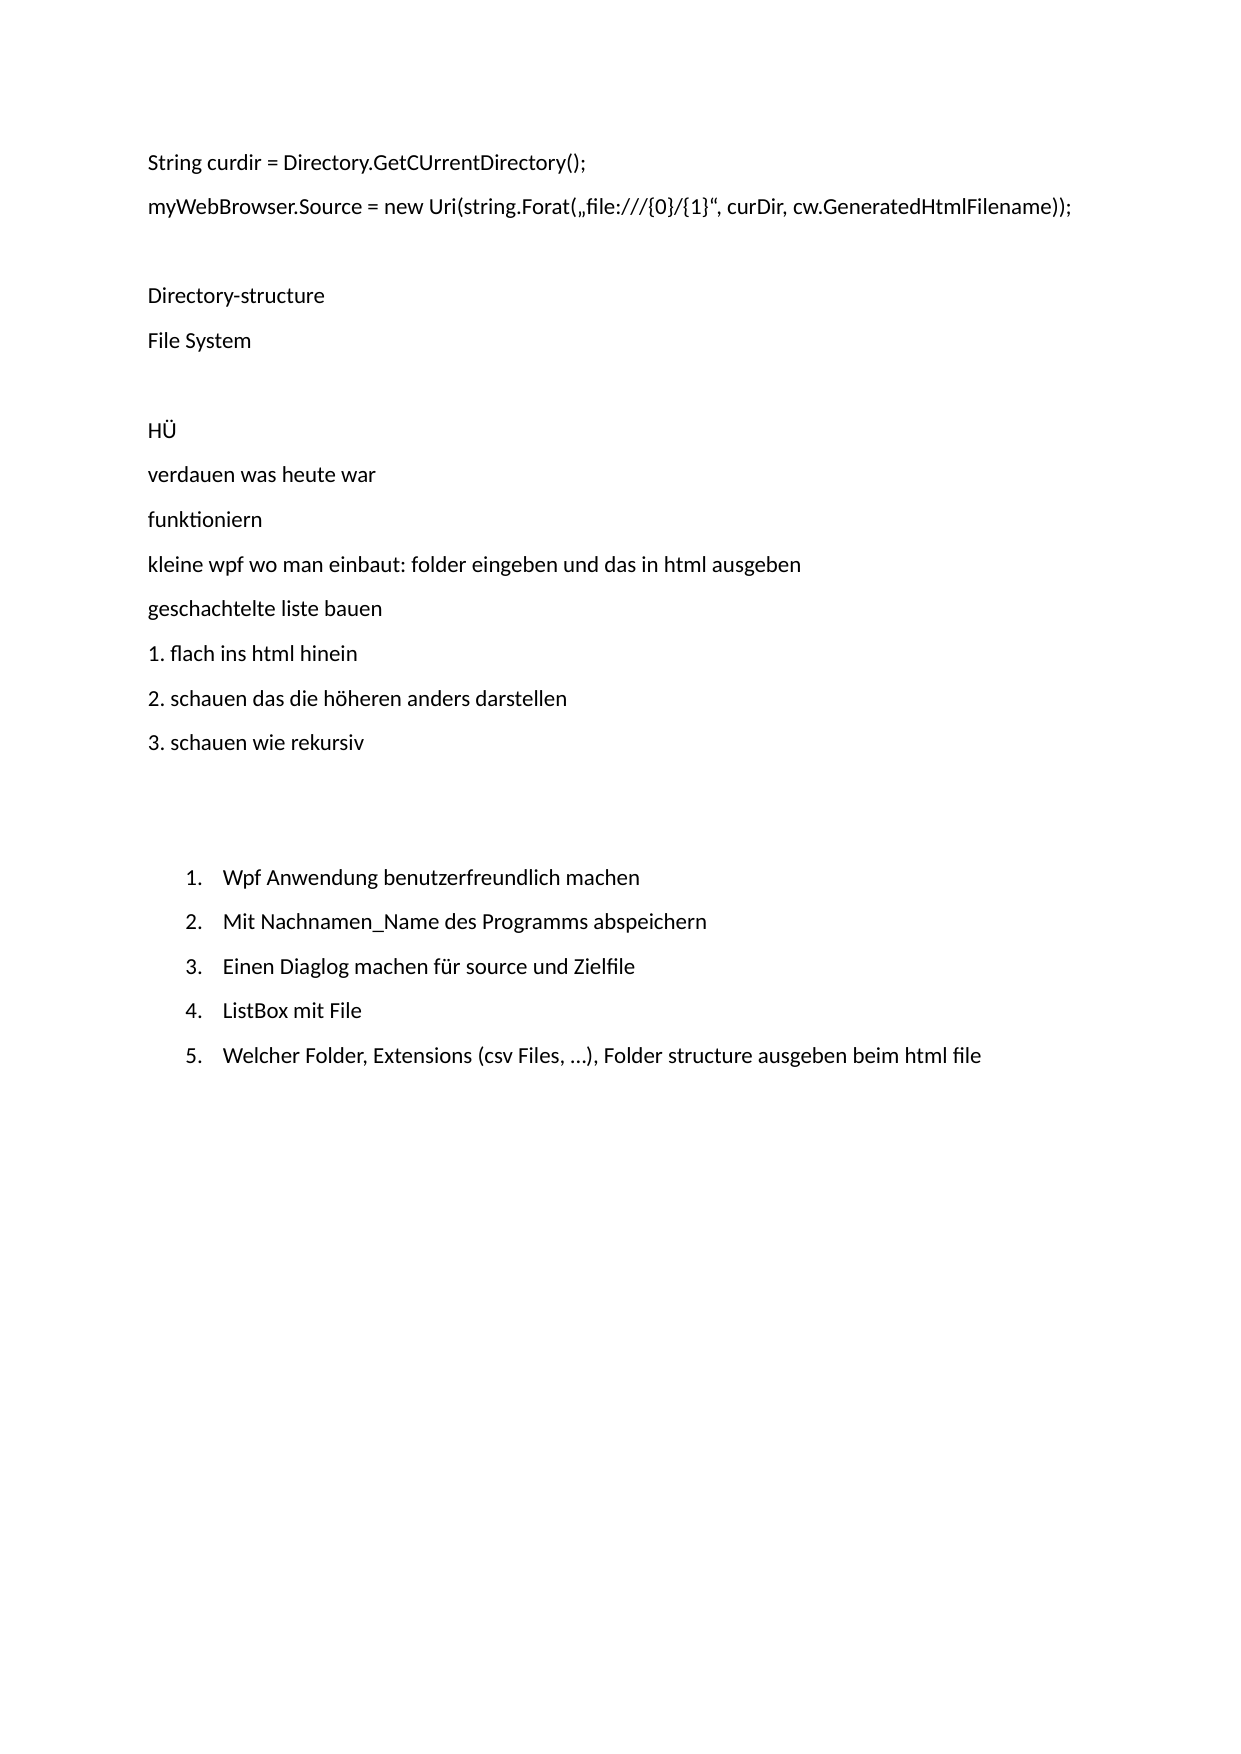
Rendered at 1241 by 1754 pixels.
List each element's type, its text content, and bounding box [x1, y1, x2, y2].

list Mit Nachnamen_Name des Programms abspeichern [185, 907, 1093, 935]
text 1. flach ins html hinein [148, 639, 1093, 667]
list ListBox mit File [185, 997, 1093, 1025]
text geschachtelte liste bauen [148, 594, 1093, 622]
list Wpf Anwendung benutzerfreundlich machen [185, 863, 1093, 891]
text 2. schauen das die höheren anders darstellen [148, 684, 1093, 712]
text HÜ [148, 416, 1093, 444]
text funktioniern [148, 505, 1093, 533]
text File System [148, 326, 1093, 354]
text String curdir = Directory.GetCUrrentDirectory(); [148, 148, 1093, 176]
list Welcher Folder, Extensions (csv Files, …), Folder structure ausgeben beim html file [185, 1041, 1093, 1069]
text myWebBrowser.Source = new Uri(string.Forat(„file:///{0}/{1}“, curDir, cw.GeneratedHtmlFilename)); [148, 192, 1093, 220]
text Directory-structure [148, 282, 1093, 310]
text kleine wpf wo man einbaut: folder eingeben und das in html ausgeben [148, 550, 1093, 578]
text verdauen was heute war [148, 460, 1093, 488]
text 3. schauen wie rekursiv [148, 728, 1093, 757]
list Einen Diaglog machen für source und Zielfile [185, 952, 1093, 980]
